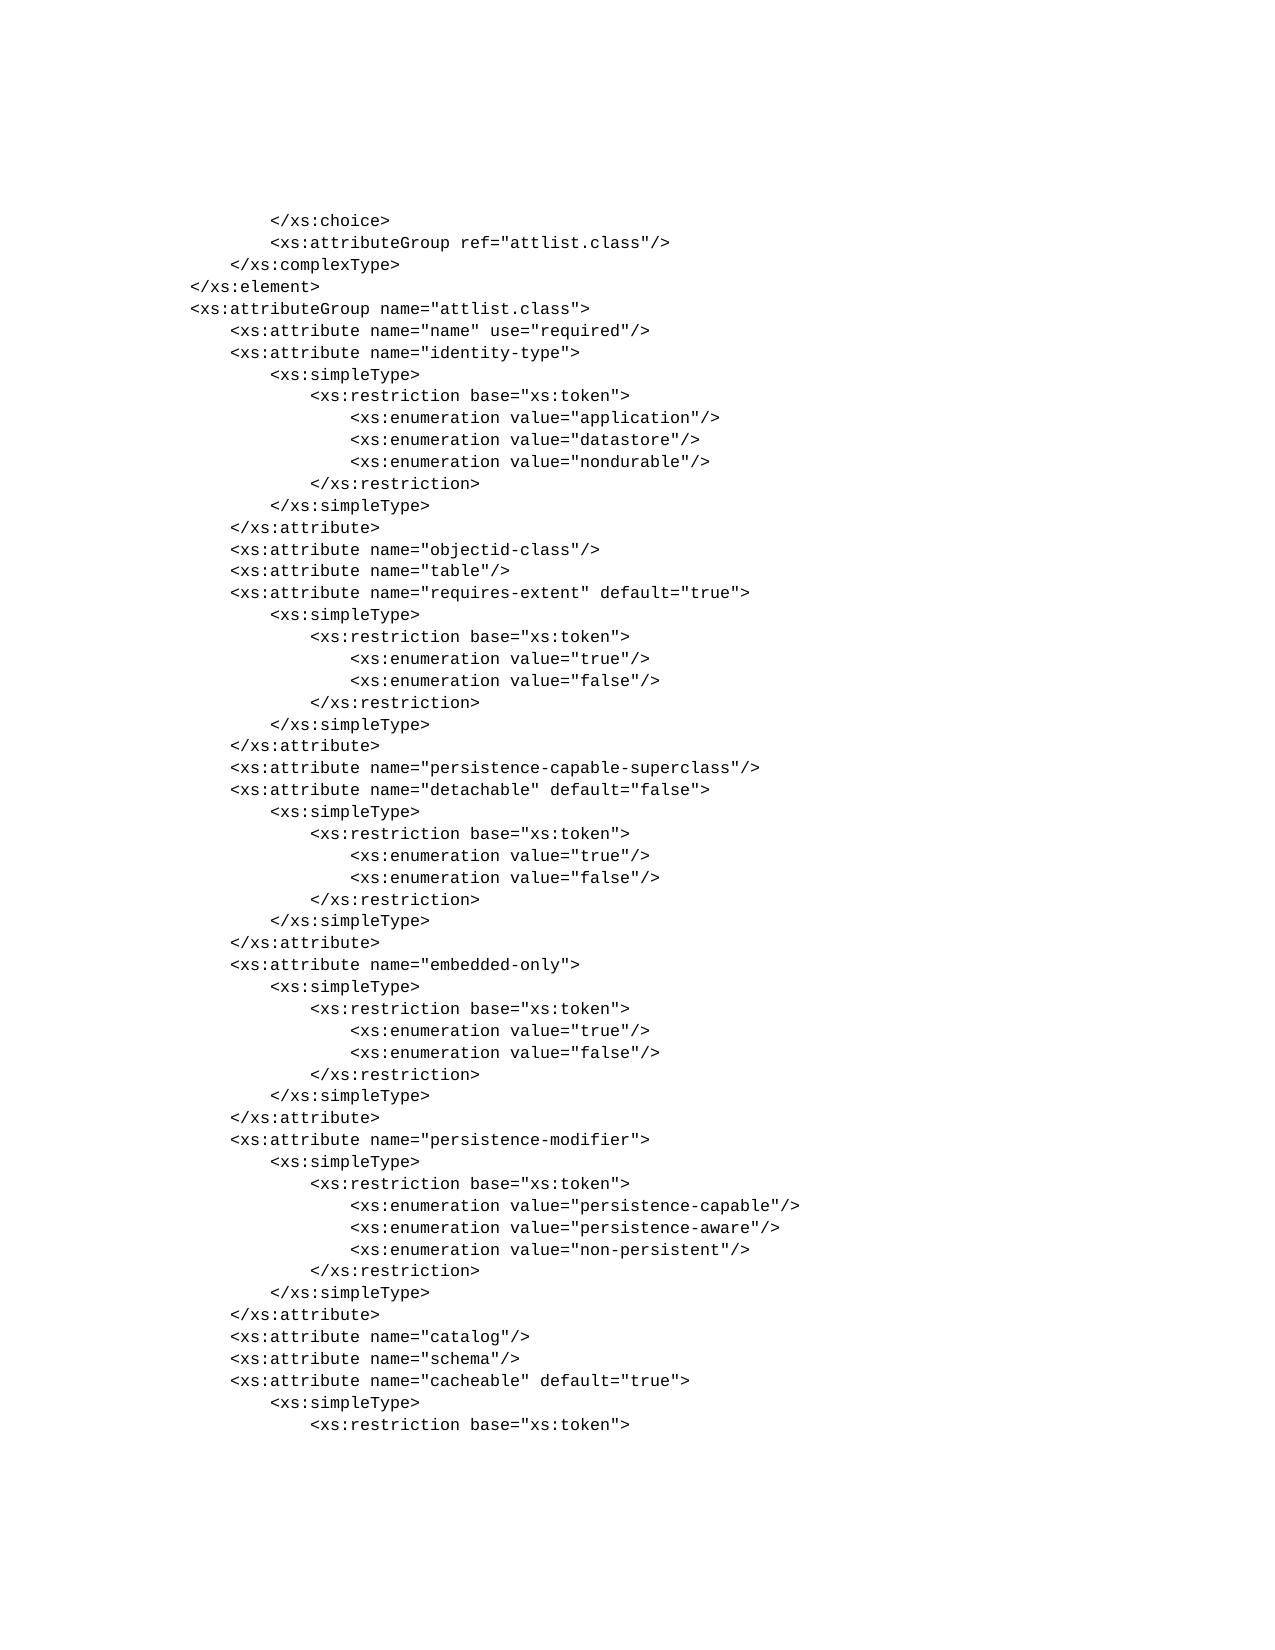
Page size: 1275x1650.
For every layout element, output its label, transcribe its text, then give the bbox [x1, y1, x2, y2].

text <xs:enumeration value="persistence-capable"/> [150, 1194, 1125, 1216]
text <xs:restriction base="xs:token"> [150, 385, 1125, 407]
text <xs:simpleType> [150, 1391, 1125, 1413]
text </xs:simpleType> [150, 1085, 1125, 1107]
text <xs:enumeration value="persistence-aware"/> [150, 1216, 1125, 1238]
text <xs:restriction base="xs:token"> [150, 626, 1125, 647]
text </xs:restriction> [150, 888, 1125, 910]
text <xs:enumeration value="false"/> [150, 1041, 1125, 1063]
text <xs:attribute name="cacheable" default="true"> [150, 1369, 1125, 1391]
text </xs:choice> [150, 210, 1125, 232]
text <xs:enumeration value="false"/> [150, 866, 1125, 888]
text <xs:simpleType> [150, 363, 1125, 385]
text <xs:enumeration value="non-persistent"/> [150, 1238, 1125, 1260]
text <xs:attribute name="persistence-capable-superclass"/> [150, 757, 1125, 779]
text </xs:attribute> [150, 1107, 1125, 1129]
text <xs:attribute name="name" use="required"/> [150, 319, 1125, 341]
text <xs:enumeration value="application"/> [150, 407, 1125, 429]
text </xs:element> [150, 276, 1125, 297]
text </xs:simpleType> [150, 713, 1125, 735]
text <xs:attribute name="embedded-only"> [150, 954, 1125, 976]
text </xs:restriction> [150, 1260, 1125, 1282]
text <xs:restriction base="xs:token"> [150, 1172, 1125, 1194]
text </xs:simpleType> [150, 910, 1125, 932]
text <xs:enumeration value="nondurable"/> [150, 451, 1125, 472]
text <xs:attribute name="detachable" default="false"> [150, 779, 1125, 801]
text <xs:enumeration value="true"/> [150, 647, 1125, 669]
text </xs:attribute> [150, 1304, 1125, 1326]
text <xs:attribute name="schema"/> [150, 1347, 1125, 1369]
text </xs:restriction> [150, 1063, 1125, 1085]
text </xs:restriction> [150, 691, 1125, 713]
text </xs:attribute> [150, 932, 1125, 954]
text </xs:attribute> [150, 735, 1125, 757]
text <xs:restriction base="xs:token"> [150, 997, 1125, 1019]
text </xs:simpleType> [150, 1282, 1125, 1304]
text <xs:restriction base="xs:token"> [150, 822, 1125, 844]
text <xs:attribute name="objectid-class"/> [150, 538, 1125, 560]
text <xs:restriction base="xs:token"> [150, 1413, 1125, 1435]
text <xs:simpleType> [150, 604, 1125, 626]
text <xs:attribute name="identity-type"> [150, 341, 1125, 363]
text <xs:attribute name="catalog"/> [150, 1326, 1125, 1347]
text </xs:attribute> [150, 516, 1125, 538]
text </xs:restriction> [150, 472, 1125, 494]
text <xs:enumeration value="true"/> [150, 844, 1125, 866]
text <xs:attribute name="table"/> [150, 560, 1125, 582]
text <xs:enumeration value="datastore"/> [150, 429, 1125, 451]
text <xs:attribute name="requires-extent" default="true"> [150, 582, 1125, 604]
text <xs:simpleType> [150, 801, 1125, 822]
text </xs:complexType> [150, 254, 1125, 276]
text <xs:attributeGroup name="attlist.class"> [150, 297, 1125, 319]
text </xs:simpleType> [150, 494, 1125, 516]
text <xs:enumeration value="true"/> [150, 1019, 1125, 1041]
text <xs:enumeration value="false"/> [150, 669, 1125, 691]
text <xs:simpleType> [150, 1151, 1125, 1172]
text <xs:simpleType> [150, 976, 1125, 997]
text <xs:attributeGroup ref="attlist.class"/> [150, 232, 1125, 254]
text <xs:attribute name="persistence-modifier"> [150, 1129, 1125, 1151]
